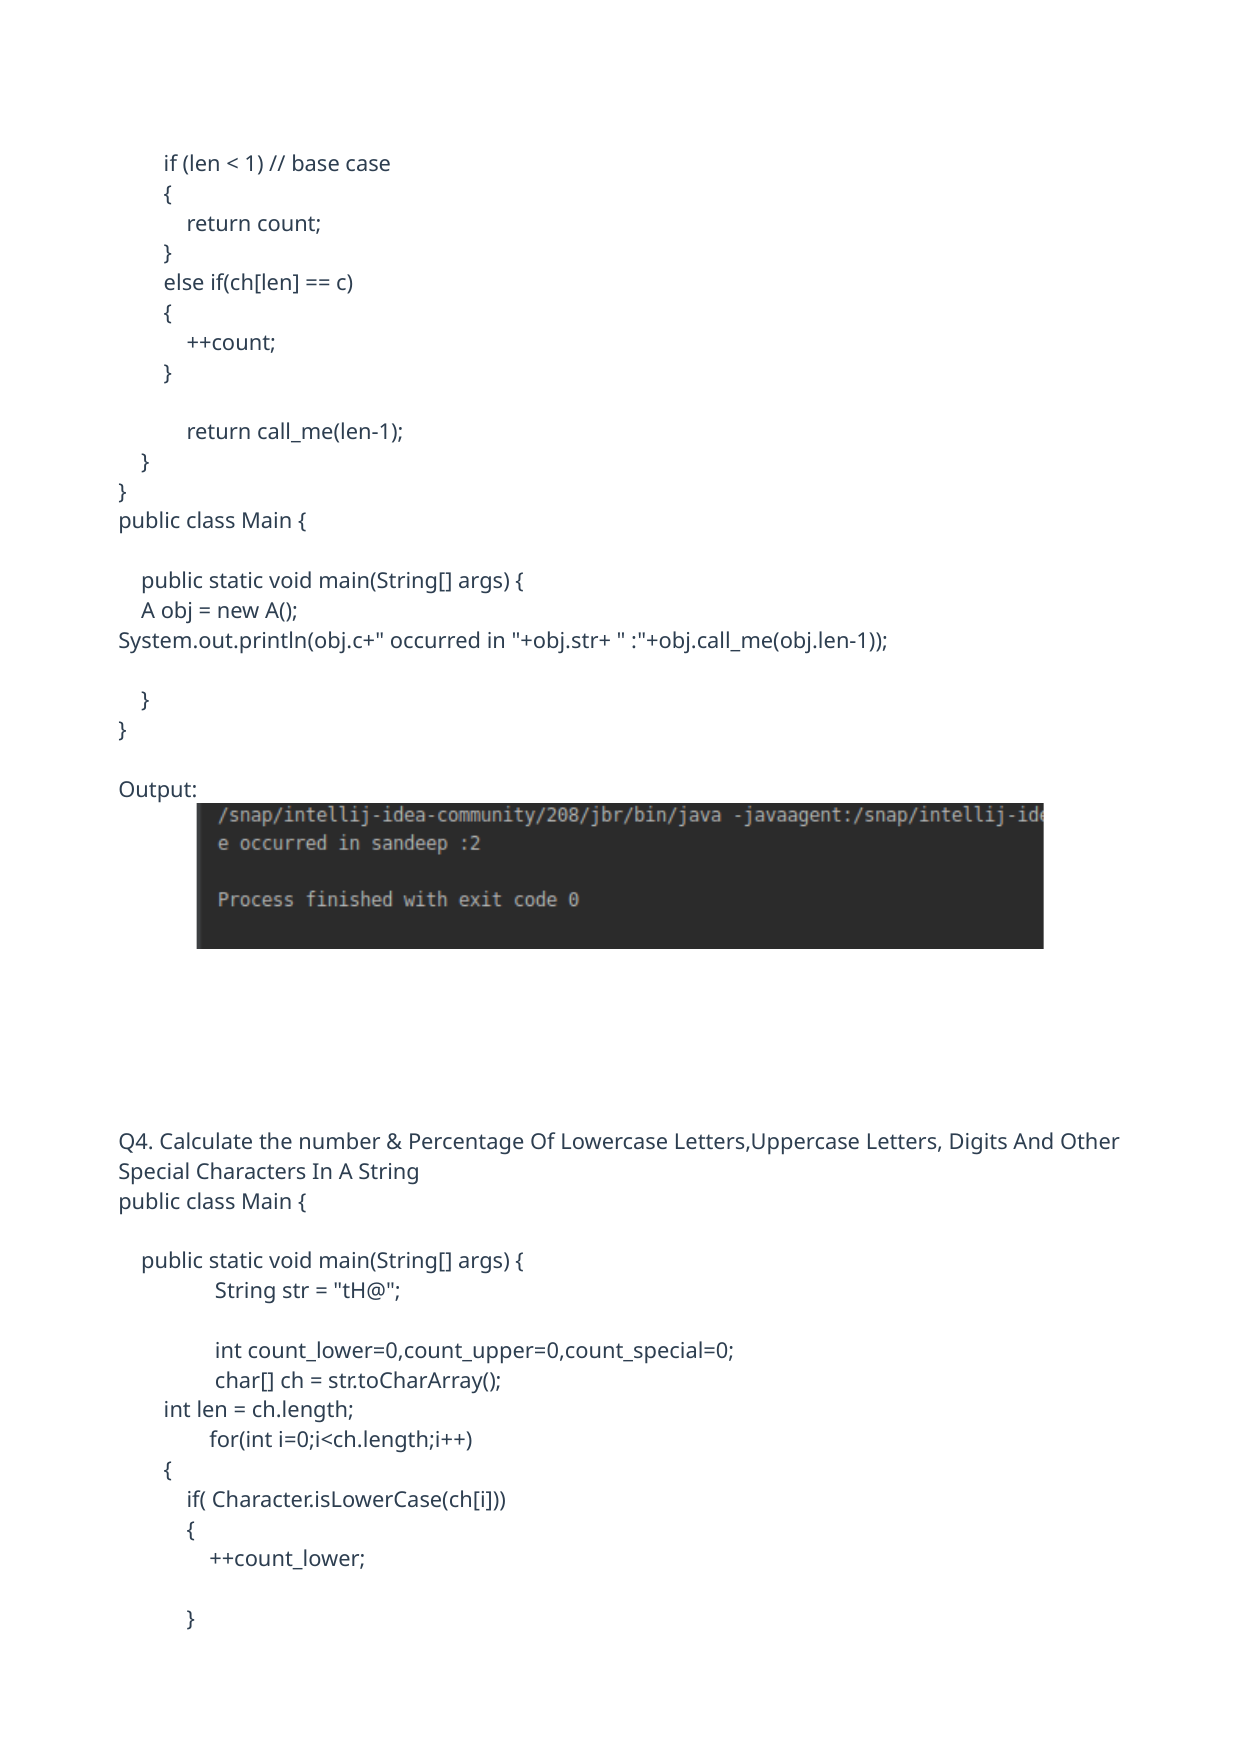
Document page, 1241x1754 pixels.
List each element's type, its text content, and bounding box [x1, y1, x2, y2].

text ++count_lower; [118, 1543, 1122, 1573]
text { [118, 1514, 1122, 1543]
text public class Main { [118, 1186, 1122, 1216]
text { [118, 1454, 1122, 1484]
text String str = "tH@"; [118, 1275, 1122, 1305]
text Output: [118, 773, 1122, 803]
text int count_lower=0,count_upper=0,count_special=0; [118, 1335, 1122, 1365]
text public static void main(String[] args) { [118, 565, 1122, 595]
text return call_me(len-1); [118, 416, 1122, 446]
text } [118, 684, 1122, 714]
text for(int i=0;i<ch.length;i++) [118, 1424, 1122, 1454]
text } [118, 356, 1122, 386]
text { [118, 178, 1122, 207]
text char[] ch = str.toCharArray(); [118, 1365, 1122, 1394]
text if (len < 1) // base case [118, 148, 1122, 178]
text A obj = new A(); [118, 595, 1122, 624]
text System.out.println(obj.c+" occurred in "+obj.str+ " :"+obj.call_me(obj.len-1)); [118, 624, 1122, 654]
text { [118, 297, 1122, 327]
text public static void main(String[] args) { [118, 1246, 1122, 1275]
text } [118, 714, 1122, 744]
text } [118, 1603, 1122, 1633]
text public class Main { [118, 505, 1122, 535]
text int len = ch.length; [118, 1394, 1122, 1424]
text } [118, 446, 1122, 476]
text Q4. Calculate the number & Percentage Of Lowercase Letters,Uppercase Letters, Digits And Other Special Characters In A String [118, 1098, 1122, 1186]
text } [118, 476, 1122, 505]
text ++count; [118, 327, 1122, 356]
text return count; [118, 207, 1122, 237]
text } [118, 237, 1122, 267]
text else if(ch[len] == c) [118, 267, 1122, 297]
picture [196, 803, 1044, 949]
text if( Character.isLowerCase(ch[i])) [118, 1484, 1122, 1514]
